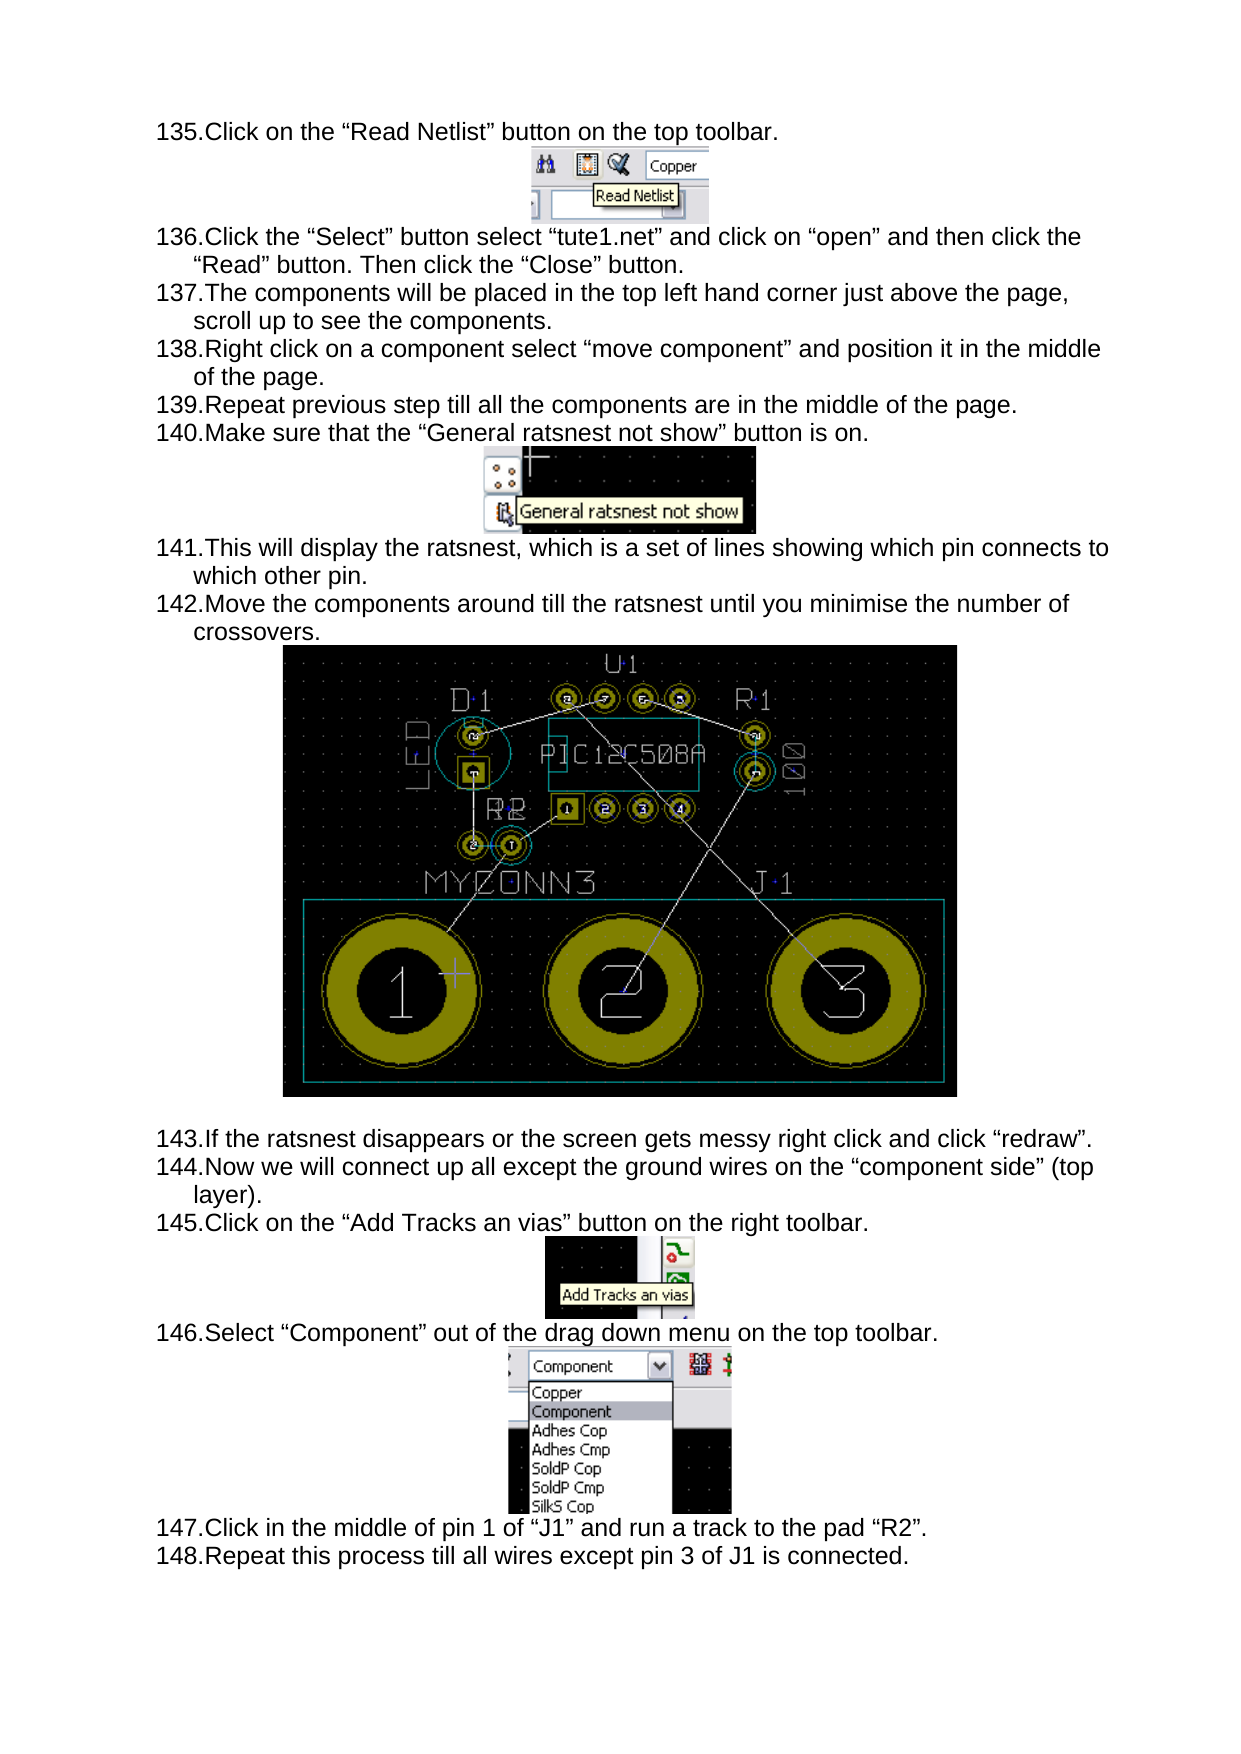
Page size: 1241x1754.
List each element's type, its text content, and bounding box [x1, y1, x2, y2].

list Click the “Select” button select “tute1.net” and click on “open” and then click the “Read” button. Then click the “Close” button. [156, 146, 1122, 279]
list Click on the “Read Netlist” button on the top toolbar. [156, 118, 1122, 146]
list Right click on a component select “move component” and position it in the middle of the page. [156, 335, 1122, 391]
list If the ratsnest disappears or the screen gets messy right click and click “redraw”. [156, 1125, 1122, 1153]
list Click on the “Add Tracks an vias” button on the right toolbar. [156, 1208, 1122, 1236]
list Make sure that the “General ratsnest not show” button is on. [156, 419, 1122, 447]
list Move the components around till the ratsnest until you minimise the number of crossovers. [156, 590, 1122, 646]
list Repeat previous step till all the components are in the middle of the page. [156, 391, 1122, 419]
list The components will be placed in the top left hand corner just above the page, scroll up to see the components. [156, 279, 1122, 335]
list Click in the middle of pin 1 of “J1” and run a track to the pad “R2”. [156, 1347, 1122, 1542]
list Repeat this process till all wires except pin 3 of J1 is connected. [156, 1542, 1122, 1570]
list Now we will connect up all except the ground wires on the “component side” (top layer). [156, 1153, 1122, 1208]
list This will display the ratsnest, which is a set of lines showing which pin connects to which other pin. [156, 447, 1122, 590]
list Select “Component” out of the drag down menu on the top toolbar. [156, 1236, 1122, 1347]
